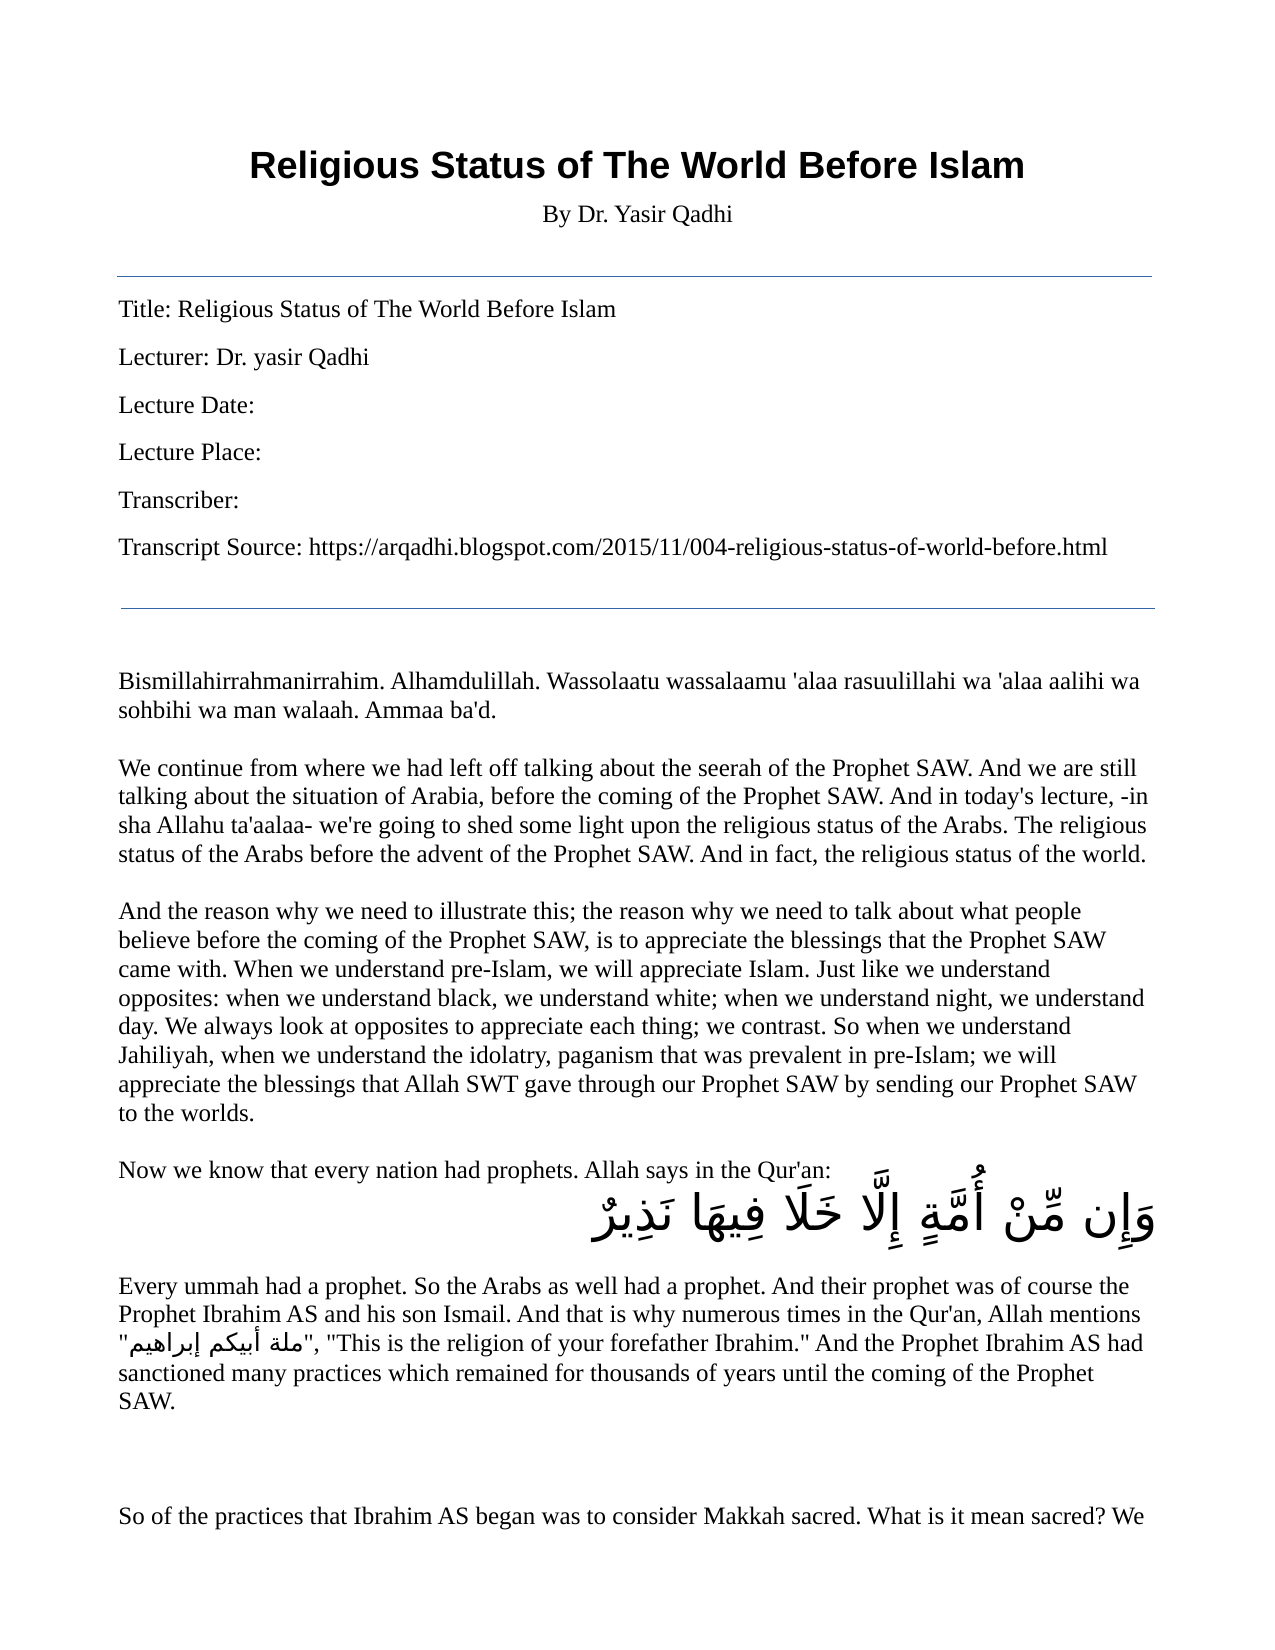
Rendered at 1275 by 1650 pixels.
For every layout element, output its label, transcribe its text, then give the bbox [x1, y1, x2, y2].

subtitle Religious Status of The World Before Islam [118, 143, 1157, 187]
text Bismillahirrahmanirrahim. Alhamdulillah. Wassolaatu wassalaamu 'alaa rasuulillahi wa 'alaa aalihi wa sohbihi wa man walaah. Ammaa ba'd. We continue from where we had left off talking about the seerah of the Prophet SAW. And we are still talking about the situation of Arabia, before the coming of the Prophet SAW. And in today's lecture, -in sha Allahu ta'aalaa- we're going to shed some light upon the religious status of the Arabs. The religious status of the Arabs before the advent of the Prophet SAW. And in fact, the religious status of the world. And the reason why we need to illustrate this; the reason why we need to talk about what people believe before the coming of the Prophet SAW, is to appreciate the blessings that the Prophet SAW came with. When we understand pre-Islam, we will appreciate Islam. Just like we understand opposites: when we understand black, we understand white; when we understand night, we understand day. We always look at opposites to appreciate each thing; we contrast. So when we understand Jahiliyah, when we understand the idolatry, paganism that was prevalent in pre-Islam; we will appreciate the blessings that Allah SWT gave through our Prophet SAW by sending our Prophet SAW to the worlds. Now we know that every nation had prophets. Allah says in the Qur'an: [118, 666, 1157, 1184]
text Lecture Place: [118, 437, 1157, 466]
text Lecturer: Dr. yasir Qadhi [118, 342, 1157, 371]
text Transcript Source: https://arqadhi.blogspot.com/2015/11/004-religious-status-of-world-before.html [118, 532, 1157, 561]
text Every ummah had a prophet. So the Arabs as well had a prophet. And their prophet was of course the Prophet Ibrahim AS and his son Ismail. And that is why numerous times in the Qur'an, Allah mentions "ملة أبيكم إبراهيم", "This is the religion of your forefather Ibrahim." And the Prophet Ibrahim AS had sanctioned many practices which remained for thousands of years until the coming of the Prophet SAW. So of the practices that Ibrahim AS began was to consider Makkah sacred. What is it mean sacred? We call Makkah 'Haram' from the same word as 'haram'. It's the same word, 'haram'. Haram and haram. Haram is called Haram because many things that are halal outside the Haram are haram inside the Haram. This is why we call it 'The Haram'. It's a sanctity. So for example, you're not allowed to hunt game in the Haram. You see a wild deer, you cannot go hunt it; this is a Haram. You're not allowed to pull a tree, you cannot pull a leaf from the Haram. Everything that is natural, it's Allah's creation; you cannot touch it. Allah says in the Qur'an, [118, 1242, 1157, 1530]
text Lecture Date: [118, 390, 1157, 418]
text By Dr. Yasir Qadhi [118, 199, 1157, 228]
text Title: Religious Status of The World Before Islam [118, 294, 1157, 323]
text Transcriber: [118, 485, 1157, 514]
text وَإِن مِّنْ أُمَّةٍ إِلَّا خَلَا فِيهَا نَذِيرٌ [118, 1184, 1157, 1242]
